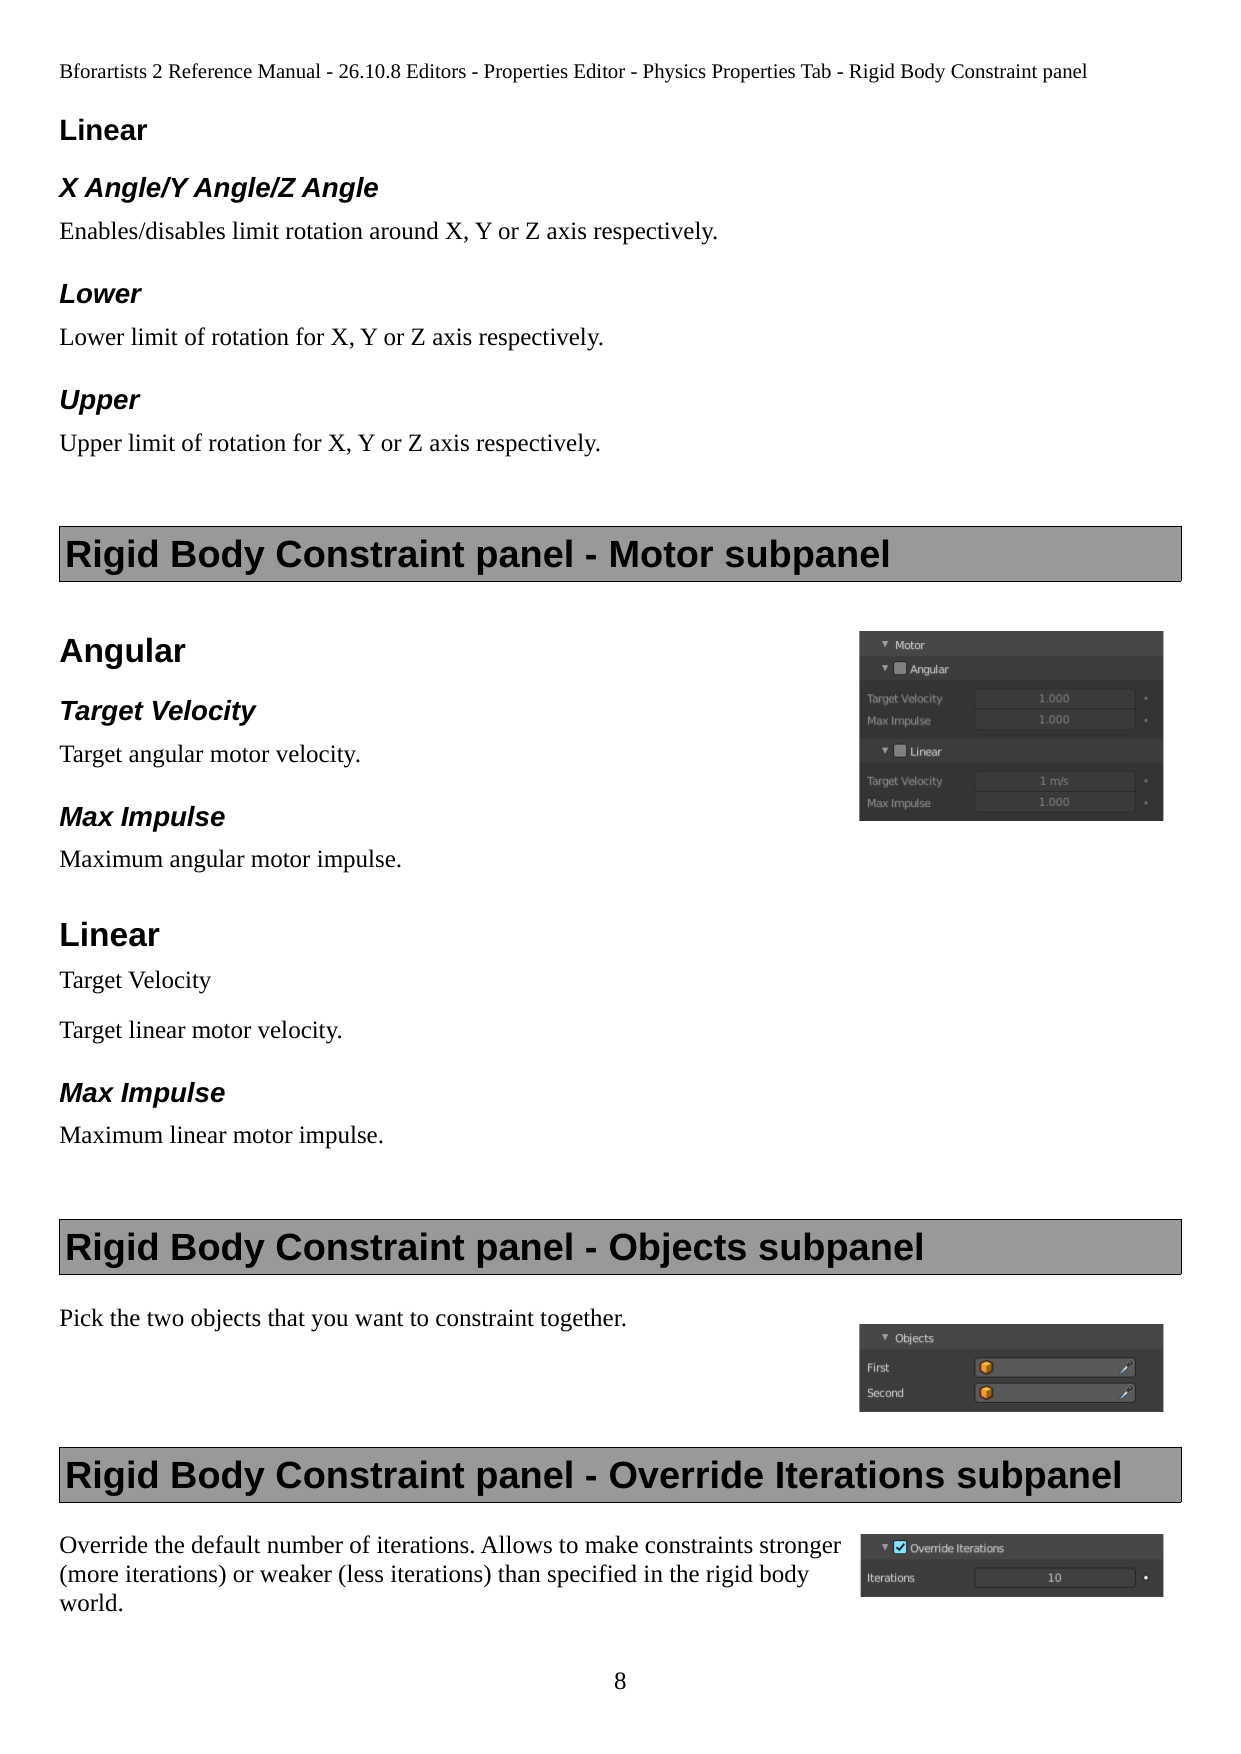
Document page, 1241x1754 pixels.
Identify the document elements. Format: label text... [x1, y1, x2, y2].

picture [860, 1534, 1164, 1597]
table_header Rigid Body Constraint panel - Override Iterations subpanel [60, 1448, 1181, 1502]
picture [859, 631, 1164, 821]
subtitle [1164, 631, 1181, 669]
text Maximum angular motor impulse. [59, 844, 1181, 873]
text Maximum linear motor impulse. [59, 1121, 1181, 1149]
text Pick the two objects that you want to constraint together. [59, 1303, 1181, 1332]
subtitle Lower [59, 277, 1181, 309]
subtitle Max Impulse [59, 1076, 1181, 1108]
picture [859, 1324, 1164, 1412]
text Target linear motor velocity. [59, 1015, 1181, 1043]
table_header Rigid Body Constraint panel - Motor subpanel [60, 527, 1181, 581]
table_header Rigid Body Constraint panel - Objects subpanel [60, 1220, 1181, 1274]
subtitle Target Velocity [59, 694, 859, 726]
subtitle Max Impulse [59, 800, 1181, 832]
text Target Velocity [59, 966, 1181, 994]
subtitle X Angle/Y Angle/Z Angle [59, 171, 1181, 203]
text Override the default number of iterations. Allows to make constraints stronger (more iterations) or weaker (less iterations) than specified in the rigid body world. [59, 1531, 1181, 1617]
text Lower limit of rotation for X, Y or Z axis respectively. [59, 322, 1181, 350]
subtitle Upper [59, 383, 1181, 415]
subtitle [1164, 694, 1181, 726]
text Target angular motor velocity. [59, 739, 859, 767]
subtitle Angular [59, 631, 859, 669]
text Enables/disables limit rotation around X, Y or Z axis respectively. [59, 216, 1181, 244]
subtitle Linear [59, 914, 1181, 953]
text Upper limit of rotation for X, Y or Z axis respectively. [59, 428, 1181, 456]
subtitle Linear [59, 113, 1181, 146]
